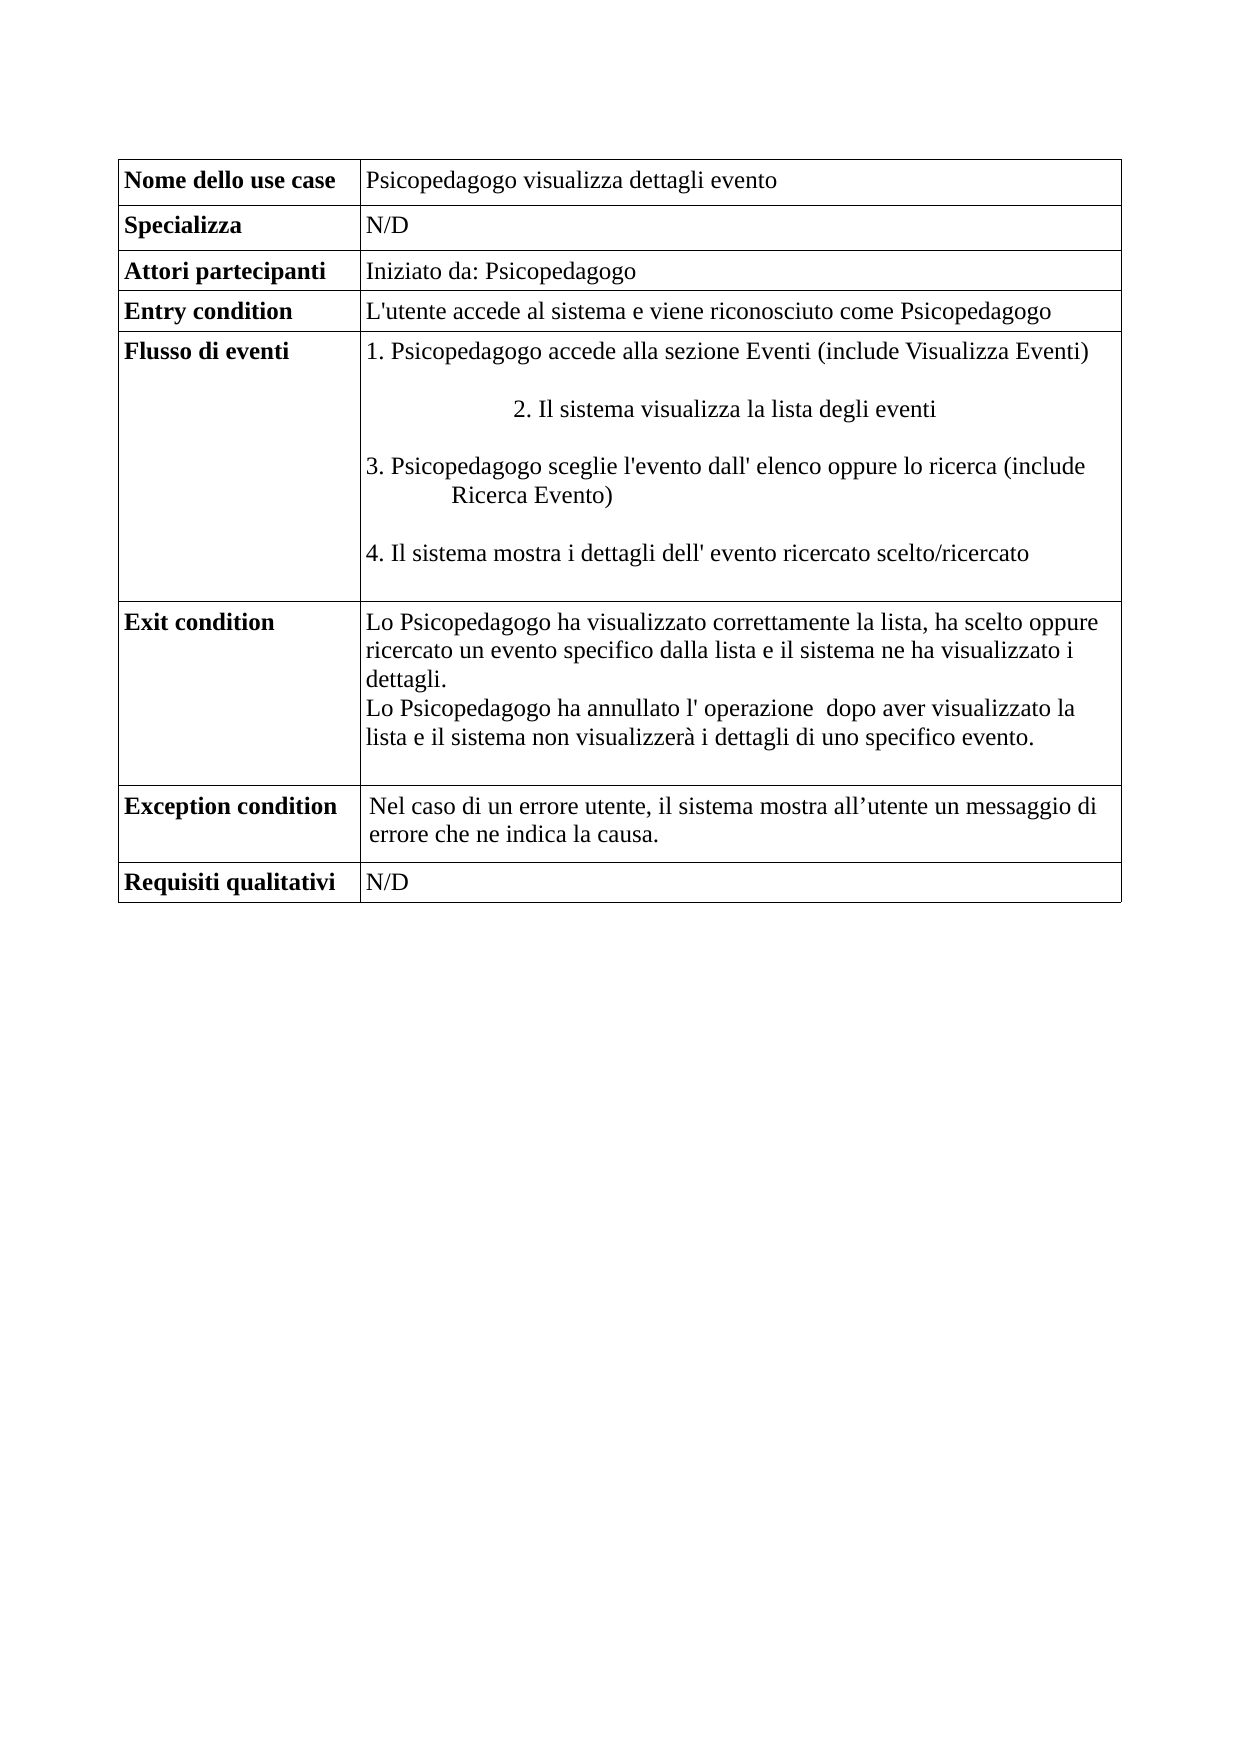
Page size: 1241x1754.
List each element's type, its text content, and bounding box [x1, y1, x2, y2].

table_cell Psicopedagogo accede alla sezione Eventi (include Visualizza Eventi) Il sistema visualizza la lista degli eventi Psicopedagogo sceglie l'evento dall' elenco oppure lo ricerca (include Ricerca Evento) Il sistema mostra i dettagli dell' evento ricercato scelto/ricercato [361, 332, 1121, 601]
table_cell Requisiti qualitativi [119, 863, 360, 902]
table_cell Exit condition [119, 602, 360, 785]
table_cell N/D [361, 206, 1121, 250]
table_cell Flusso di eventi [119, 332, 360, 601]
table_cell Attori partecipanti [119, 251, 360, 290]
table_cell Lo Psicopedagogo ha visualizzato correttamente la lista, ha scelto oppure ricercato un evento specifico dalla lista e il sistema ne ha visualizzato i dettagli. Lo Psicopedagogo ha annullato l' operazione dopo aver visualizzato la lista e il sistema non visualizzerà i dettagli di uno specifico evento. [361, 602, 1121, 785]
table_header Nome dello use case [119, 160, 360, 205]
table_cell Specializza [119, 206, 360, 250]
table_cell Nel caso di un errore utente, il sistema mostra all’utente un messaggio di errore che ne indica la causa. [361, 786, 1121, 862]
table_header Psicopedagogo visualizza dettagli evento [361, 160, 1121, 205]
table_cell L'utente accede al sistema e viene riconosciuto come Psicopedagogo [361, 291, 1121, 331]
table_cell Exception condition [119, 786, 360, 862]
table_cell N/D [361, 863, 1121, 902]
table_cell Entry condition [119, 291, 360, 331]
table_cell Iniziato da: Psicopedagogo [361, 251, 1121, 290]
